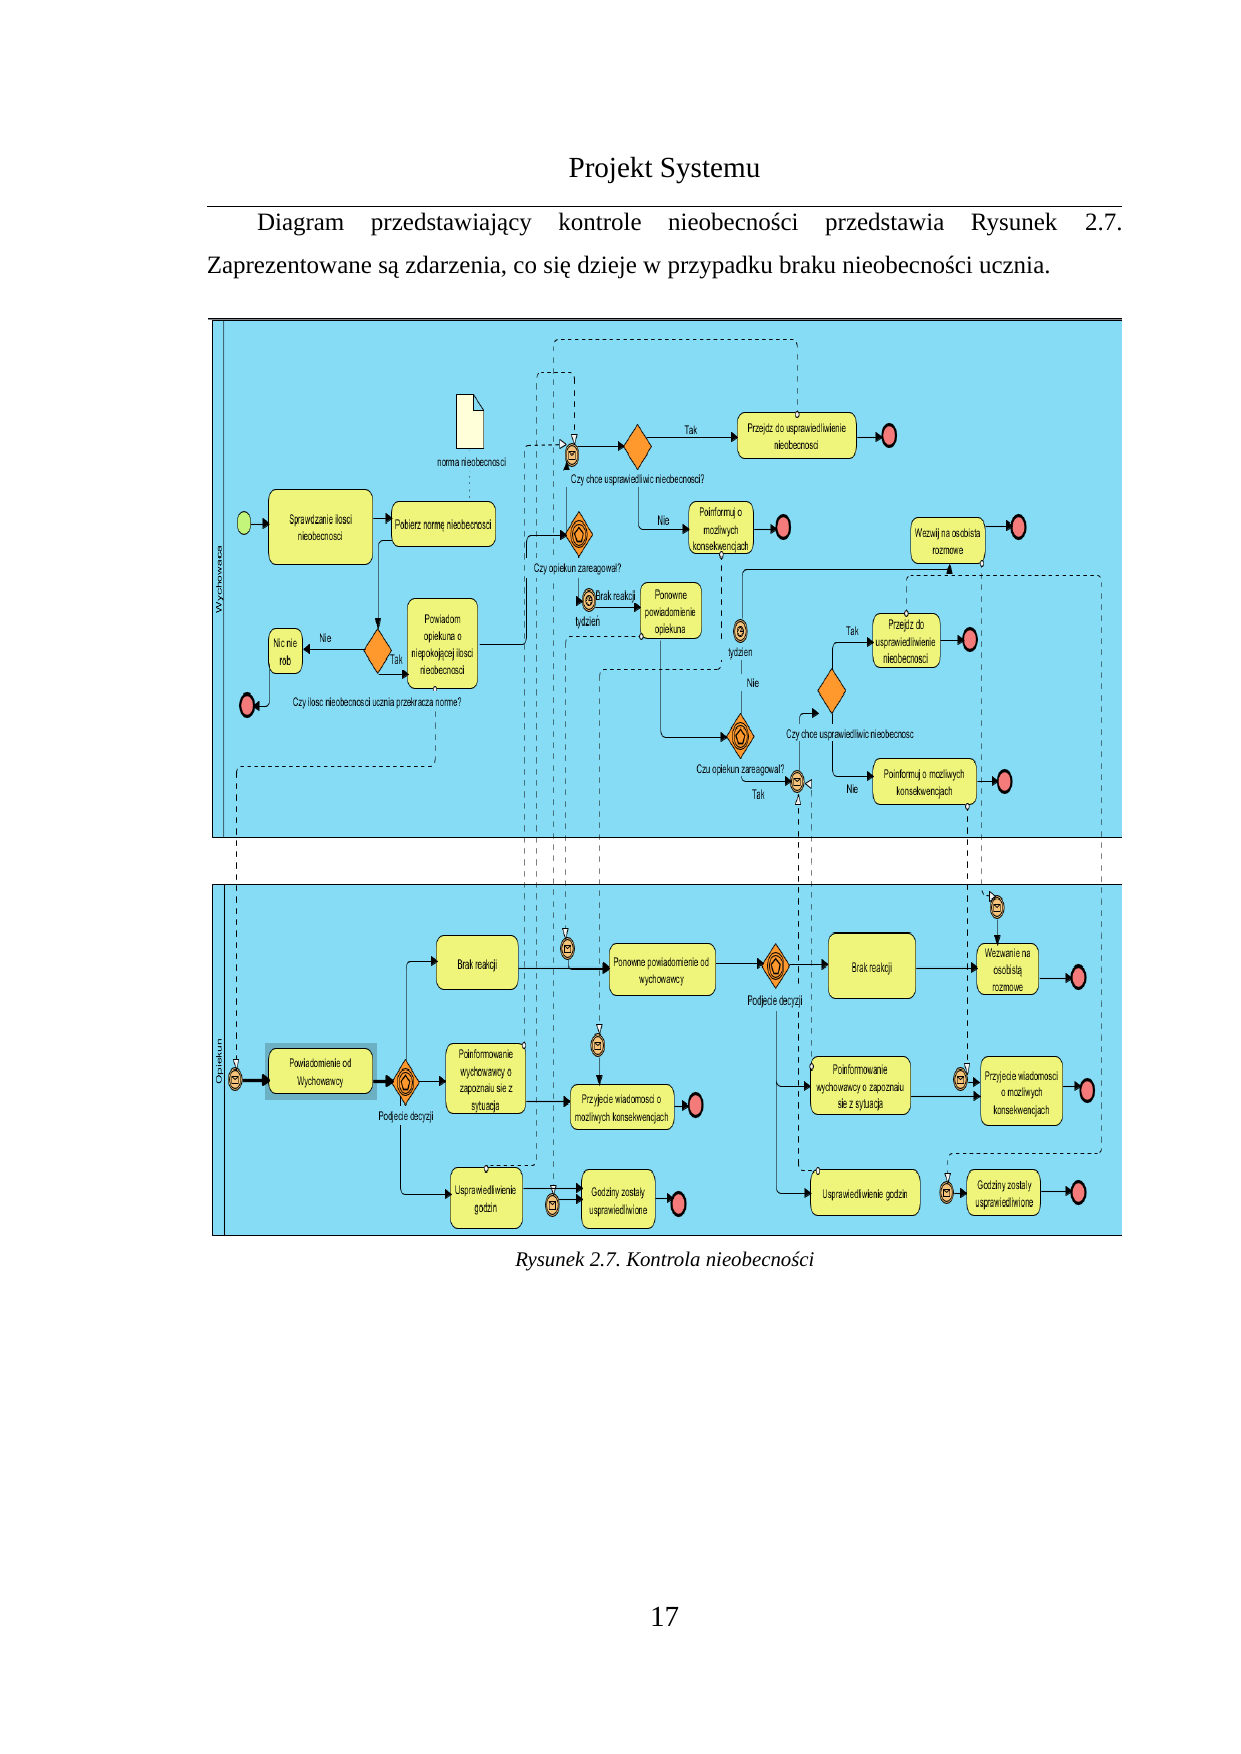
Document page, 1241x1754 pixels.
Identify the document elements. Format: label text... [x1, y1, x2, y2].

text Diagram przedstawiający kontrole nieobecności przedstawia Rysunek 2.7. Zaprezentowane są zdarzenia, co się dzieje w przypadku braku nieobecności ucznia. [207, 207, 1122, 278]
text Rysunek 2.7. Kontrola nieobecności [207, 317, 1123, 1271]
picture [209, 319, 1120, 1240]
